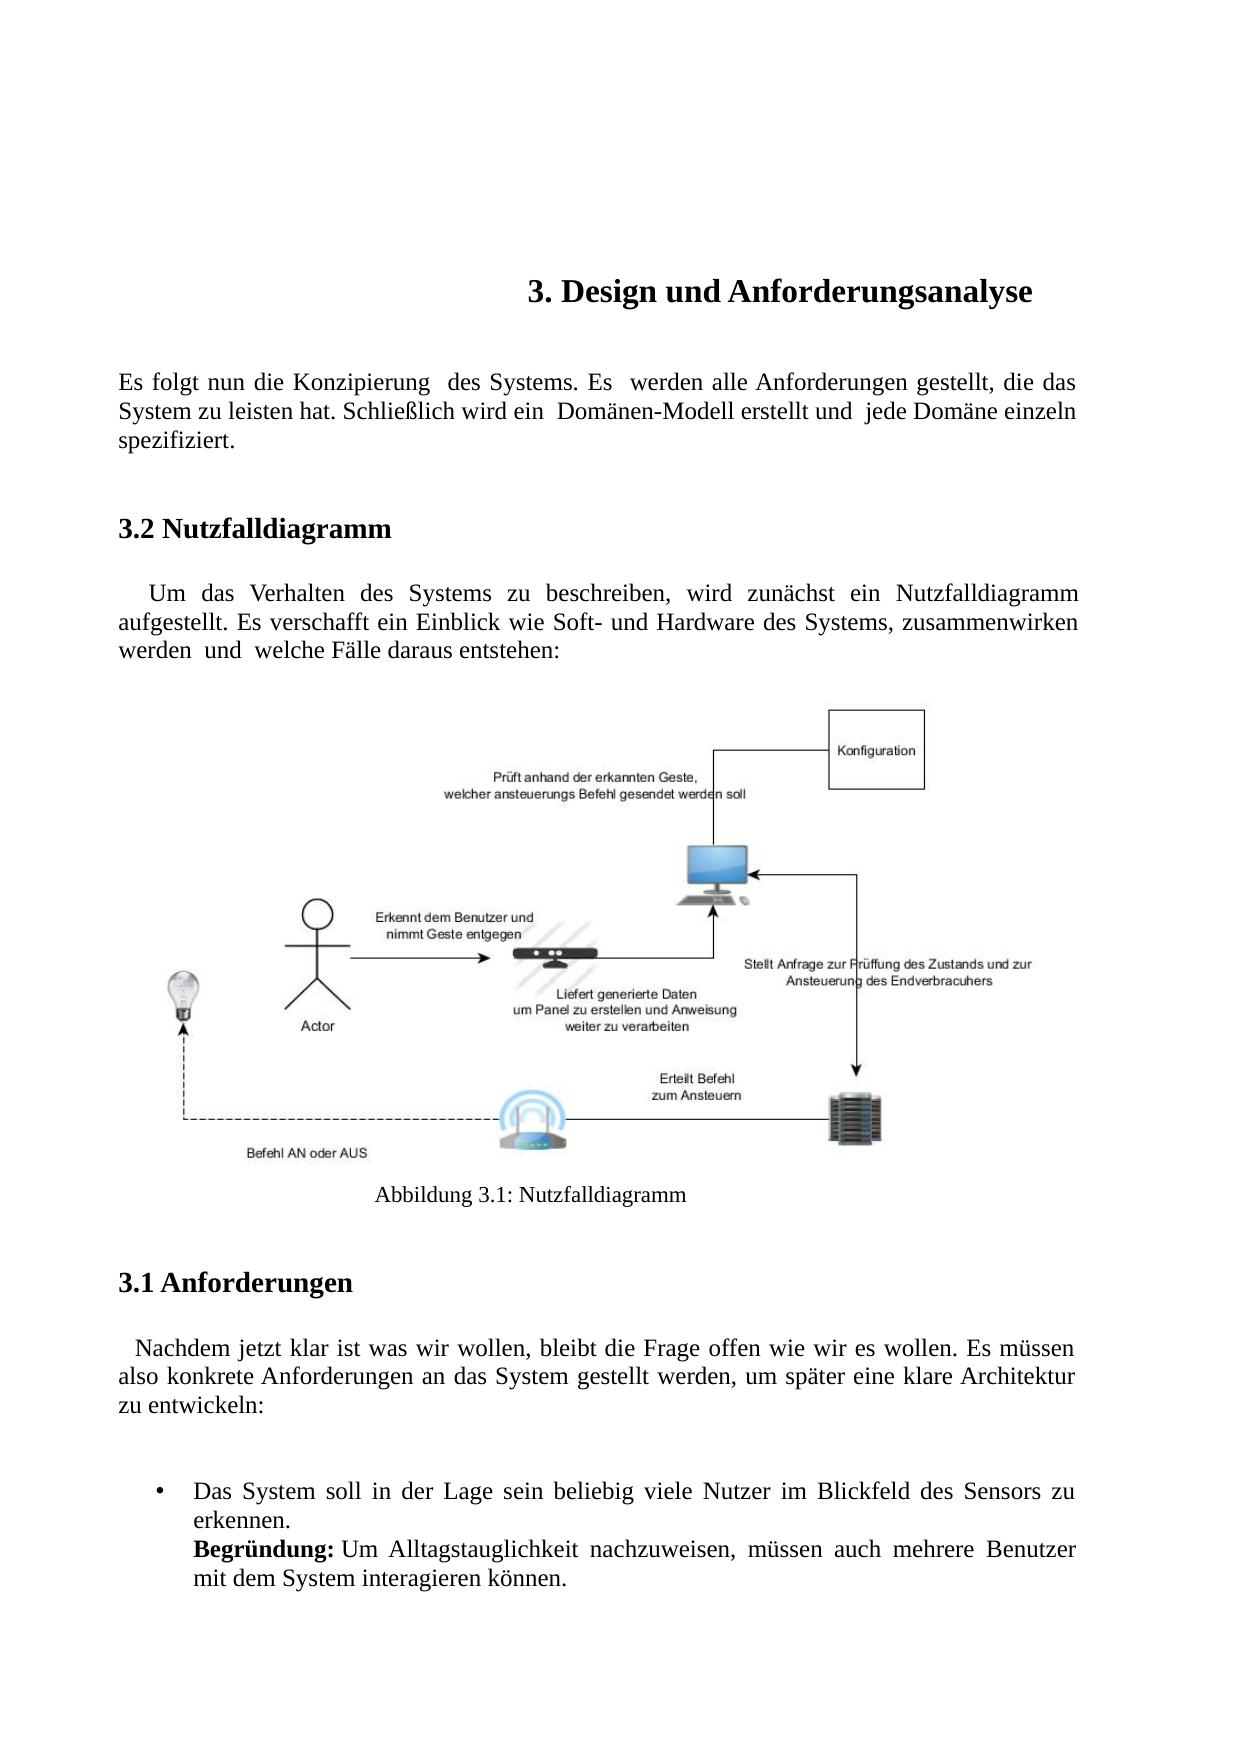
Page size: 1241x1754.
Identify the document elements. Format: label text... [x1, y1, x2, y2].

list Das System soll in der Lage sein beliebig viele Nutzer im Blickfeld des Sensors zu erkennen. [156, 1476, 1077, 1534]
text 3. Design und Anforderungsanalyse [118, 271, 1033, 310]
text 3.1 Anforderungen [118, 1266, 1033, 1299]
text Es folgt nun die Konzipierung des Systems. Es werden alle Anforderungen gestellt, die das System zu leisten hat. Schließlich wird ein Domänen-Modell erstellt und jede Domäne einzeln spezifiziert. [118, 367, 1077, 453]
text Nachdem jetzt klar ist was wir wollen, bleibt die Frage offen wie wir es wollen. Es müssen also konkrete Anforderungen an das System gestellt werden, um später eine klare Architektur zu entwickeln: [118, 1333, 1076, 1419]
list Begründung: Um Alltagstauglichkeit nachzuweisen, müssen auch mehrere Benutzer mit dem System interagieren können. [156, 1534, 1077, 1591]
text Abbildung 3.1: Nutzfalldiagramm [118, 693, 1033, 1208]
text 3.2 Nutzfalldiagramm [118, 511, 1033, 544]
text Um das Verhalten des Systems zu beschreiben, wird zunächst ein Nutzfalldiagramm aufgestellt. Es verschafft ein Einblick wie Soft- und Hardware des Systems, zusammenwirken werden und welche Fälle daraus entstehen: [118, 578, 1080, 664]
picture [140, 693, 1055, 1180]
